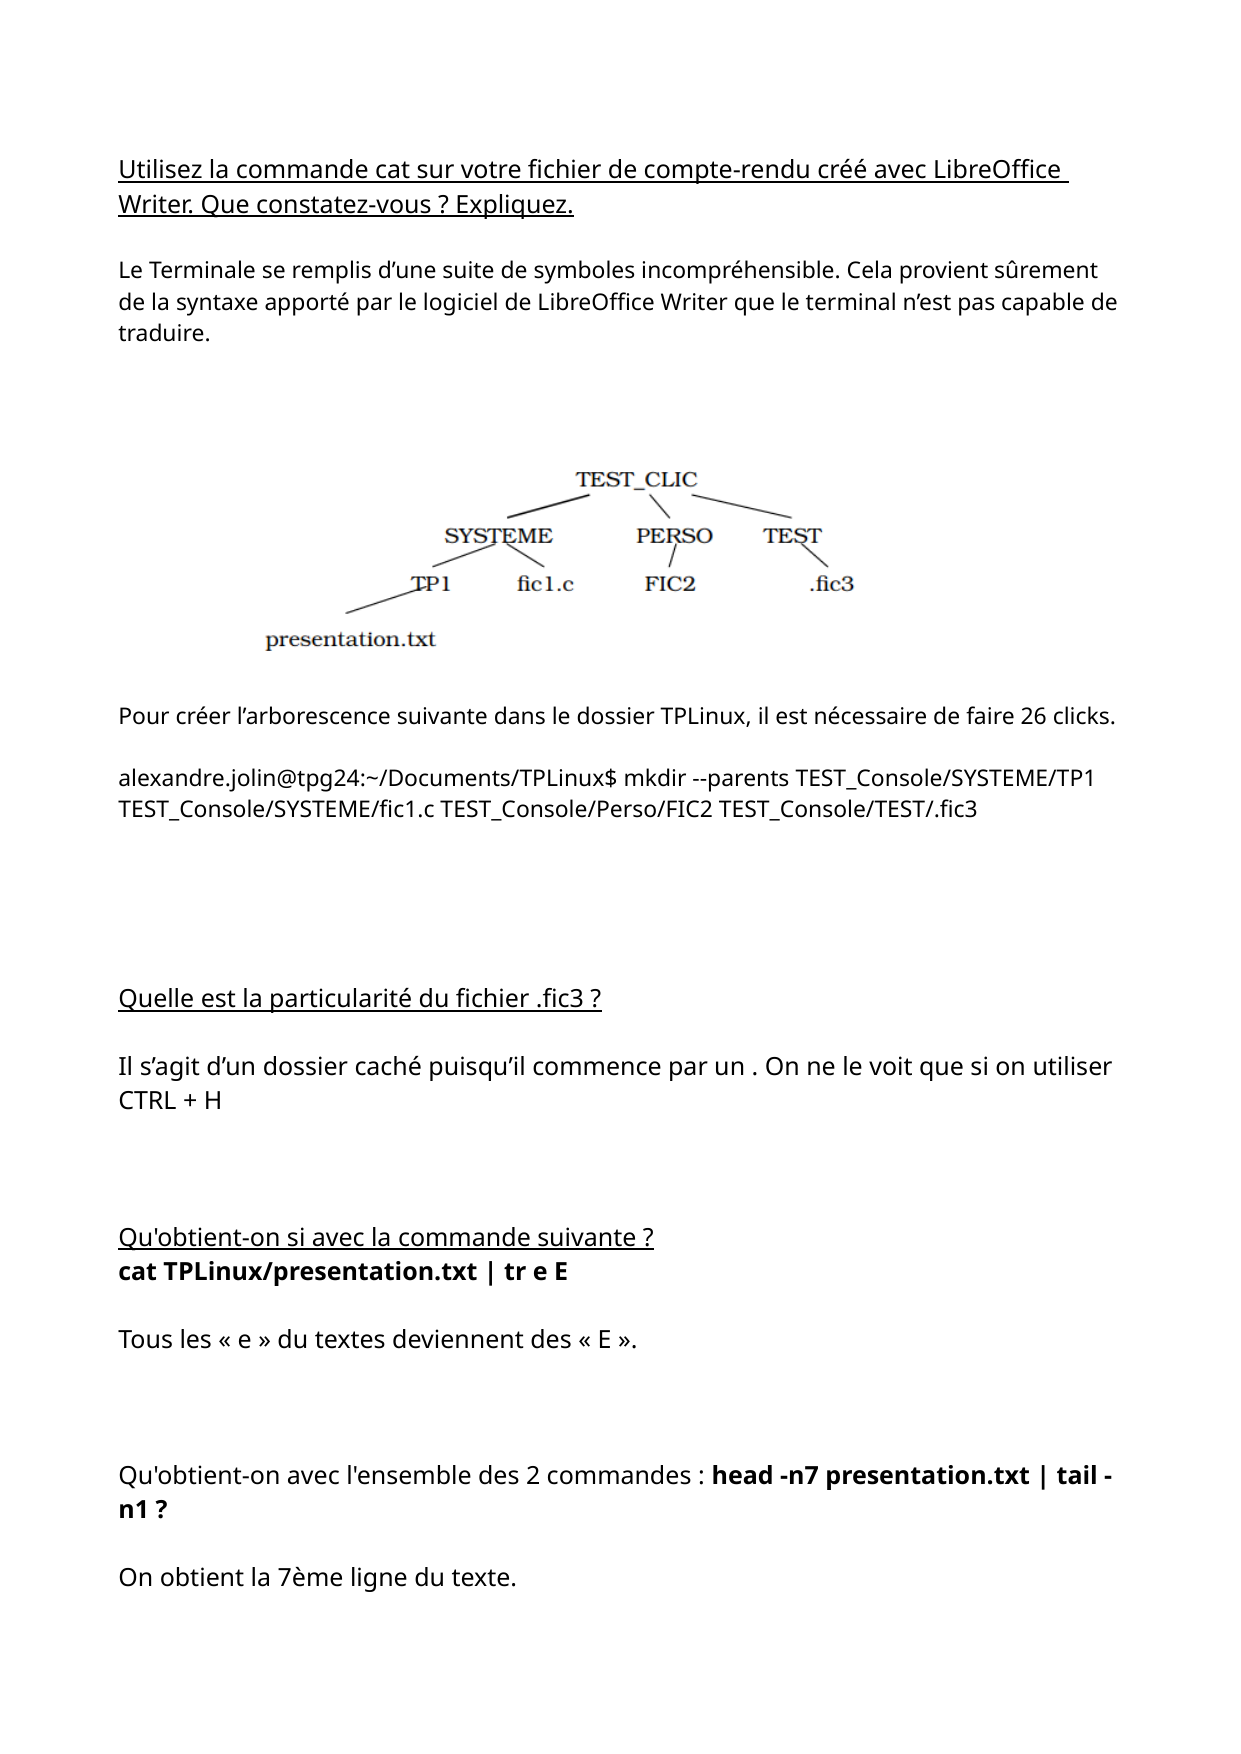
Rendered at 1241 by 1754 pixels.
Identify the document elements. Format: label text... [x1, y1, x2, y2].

text Quelle est la particularité du fichier .fic3 ? [118, 981, 1122, 1015]
text Qu'obtient-on avec l'ensemble des 2 commandes : head -n7 presentation.txt | tail -n1 ? [118, 1458, 1122, 1526]
text Tous les « e » du textes deviennent des « E ». [118, 1321, 1122, 1356]
text Qu'obtient-on si avec la commande suivante ? [118, 1219, 1122, 1253]
text Pour créer l’arborescence suivante dans le dossier TPLinux, il est nécessaire de faire 26 clicks. [118, 699, 1122, 731]
picture [257, 436, 918, 669]
text alexandre.jolin@tpg24:~/Documents/TPLinux$ mkdir --parents TEST_Console/SYSTEME/TP1 TEST_Console/SYSTEME/fic1.c TEST_Console/Perso/FIC2 TEST_Console/TEST/.fic3 [118, 762, 1122, 824]
text On obtient la 7ème ligne du texte. [118, 1560, 1122, 1594]
text Utilisez la commande cat sur votre fichier de compte-rendu créé avec LibreOffice Writer. Que constatez-vous ? Expliquez. [118, 152, 1122, 220]
text Il s’agit d’un dossier caché puisqu’il commence par un . On ne le voit que si on utiliser CTRL + H [118, 1049, 1122, 1117]
text Le Terminale se remplis d’une suite de symboles incompréhensible. Cela provient sûrement de la syntaxe apporté par le logiciel de LibreOffice Writer que le terminal n’est pas capable de traduire. [118, 254, 1122, 348]
text cat TPLinux/presentation.txt | tr e E [118, 1253, 1122, 1287]
